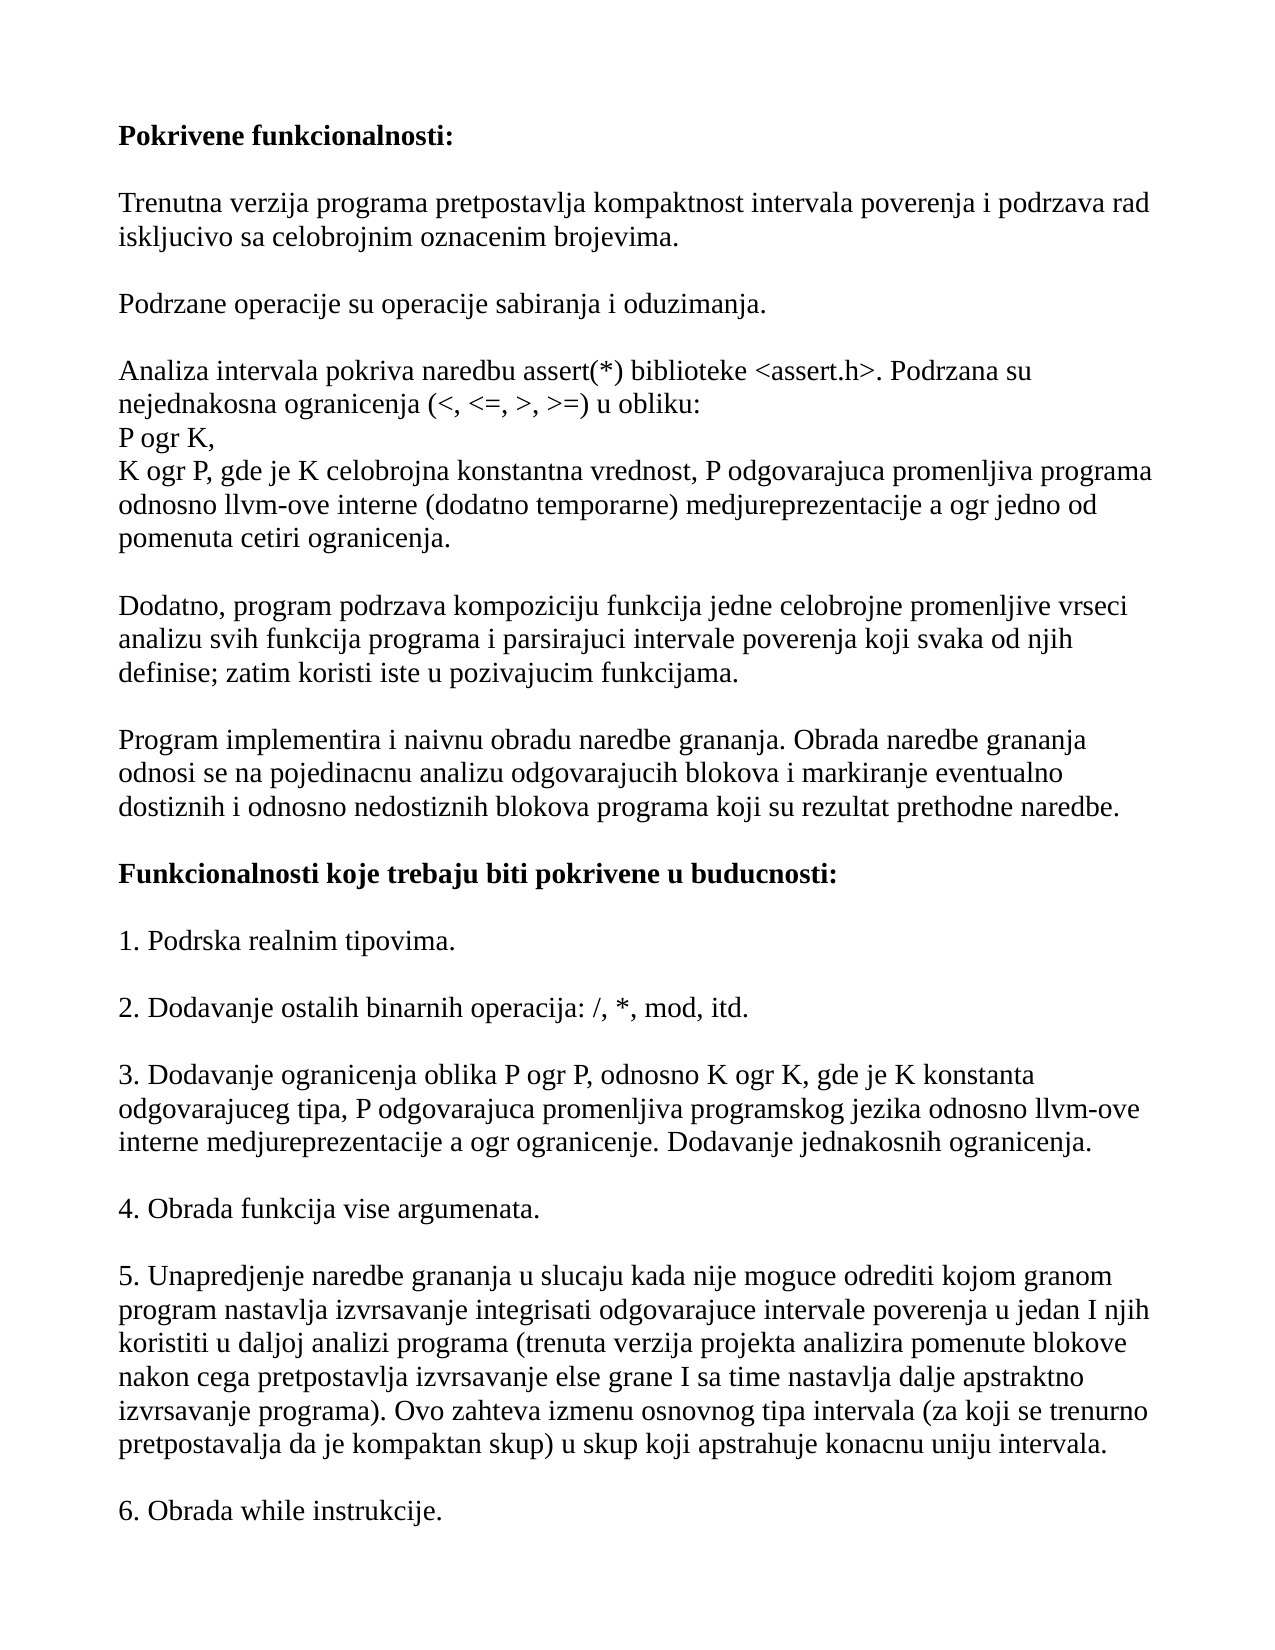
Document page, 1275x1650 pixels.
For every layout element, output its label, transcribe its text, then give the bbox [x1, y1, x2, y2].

text Dodatno, program podrzava kompoziciju funkcija jedne celobrojne promenljive vrseci analizu svih funkcija programa i parsirajuci intervale poverenja koji svaka od njih definise; zatim koristi iste u pozivajucim funkcijama. [118, 588, 1157, 688]
text Funkcionalnosti koje trebaju biti pokrivene u buducnosti: [118, 856, 1157, 889]
text Trenutna verzija programa pretpostavlja kompaktnost intervala poverenja i podrzava rad iskljucivo sa celobrojnim oznacenim brojevima. [118, 185, 1157, 252]
text Pokrivene funkcionalnosti: [118, 118, 1157, 152]
text 3. Dodavanje ogranicenja oblika P ogr P, odnosno K ogr K, gde je K konstanta odgovarajuceg tipa, P odgovarajuca promenljiva programskog jezika odnosno llvm-ove interne medjureprezentacije a ogr ogranicenje. Dodavanje jednakosnih ogranicenja. [118, 1057, 1157, 1158]
text 6. Obrada while instrukcije. [118, 1493, 1157, 1527]
text Program implementira i naivnu obradu naredbe grananja. Obrada naredbe grananja odnosi se na pojedinacnu analizu odgovarajucih blokova i markiranje eventualno dostiznih i odnosno nedostiznih blokova programa koji su rezultat prethodne naredbe. [118, 722, 1157, 822]
text K ogr P, gde je K celobrojna konstantna vrednost, P odgovarajuca promenljiva programa odnosno llvm-ove interne (dodatno temporarne) medjureprezentacije a ogr jedno od pomenuta cetiri ogranicenja. [118, 453, 1157, 554]
text 4. Obrada funkcija vise argumenata. [118, 1191, 1157, 1225]
text 1. Podrska realnim tipovima. [118, 923, 1157, 957]
text P ogr K, [118, 420, 1157, 453]
text 2. Dodavanje ostalih binarnih operacija: /, *, mod, itd. [118, 990, 1157, 1024]
text Analiza intervala pokriva naredbu assert(*) biblioteke <assert.h>. Podrzana su nejednakosna ogranicenja (<, <=, >, >=) u obliku: [118, 353, 1157, 420]
text Podrzane operacije su operacije sabiranja i oduzimanja. [118, 286, 1157, 319]
text 5. Unapredjenje naredbe grananja u slucaju kada nije moguce odrediti kojom granom program nastavlja izvrsavanje integrisati odgovarajuce intervale poverenja u jedan I njih koristiti u daljoj analizi programa (trenuta verzija projekta analizira pomenute blokove nakon cega pretpostavlja izvrsavanje else grane I sa time nastavlja dalje apstraktno izvrsavanje programa). Ovo zahteva izmenu osnovnog tipa intervala (za koji se trenurno pretpostavalja da je kompaktan skup) u skup koji apstrahuje konacnu uniju intervala. [118, 1258, 1157, 1460]
